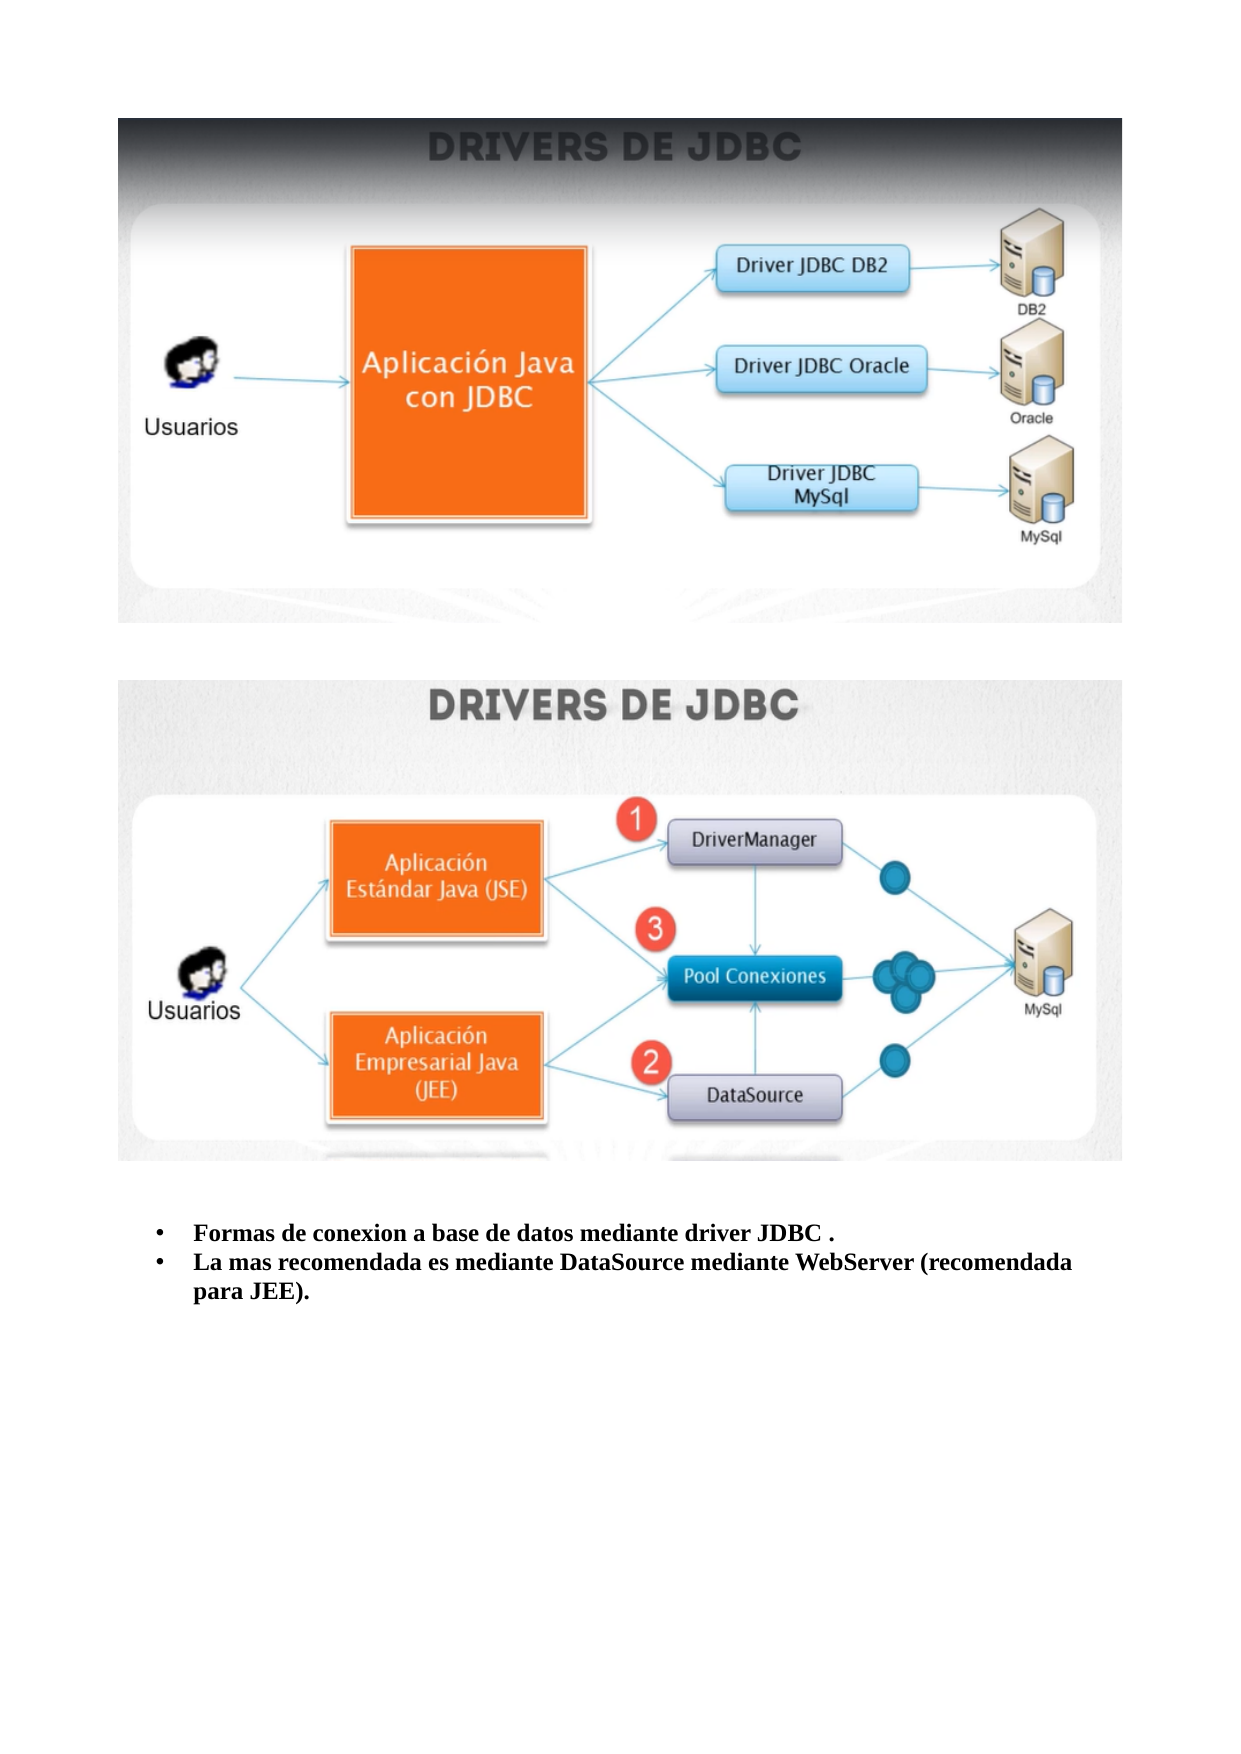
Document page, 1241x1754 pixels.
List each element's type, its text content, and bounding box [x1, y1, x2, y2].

picture [118, 118, 1123, 623]
picture [118, 680, 1123, 1161]
list La mas recomendada es mediante DataSource mediante WebServer (recomendada para JEE). [156, 1247, 1122, 1305]
list Formas de conexion a base de datos mediante driver JDBC . [156, 1218, 1122, 1247]
